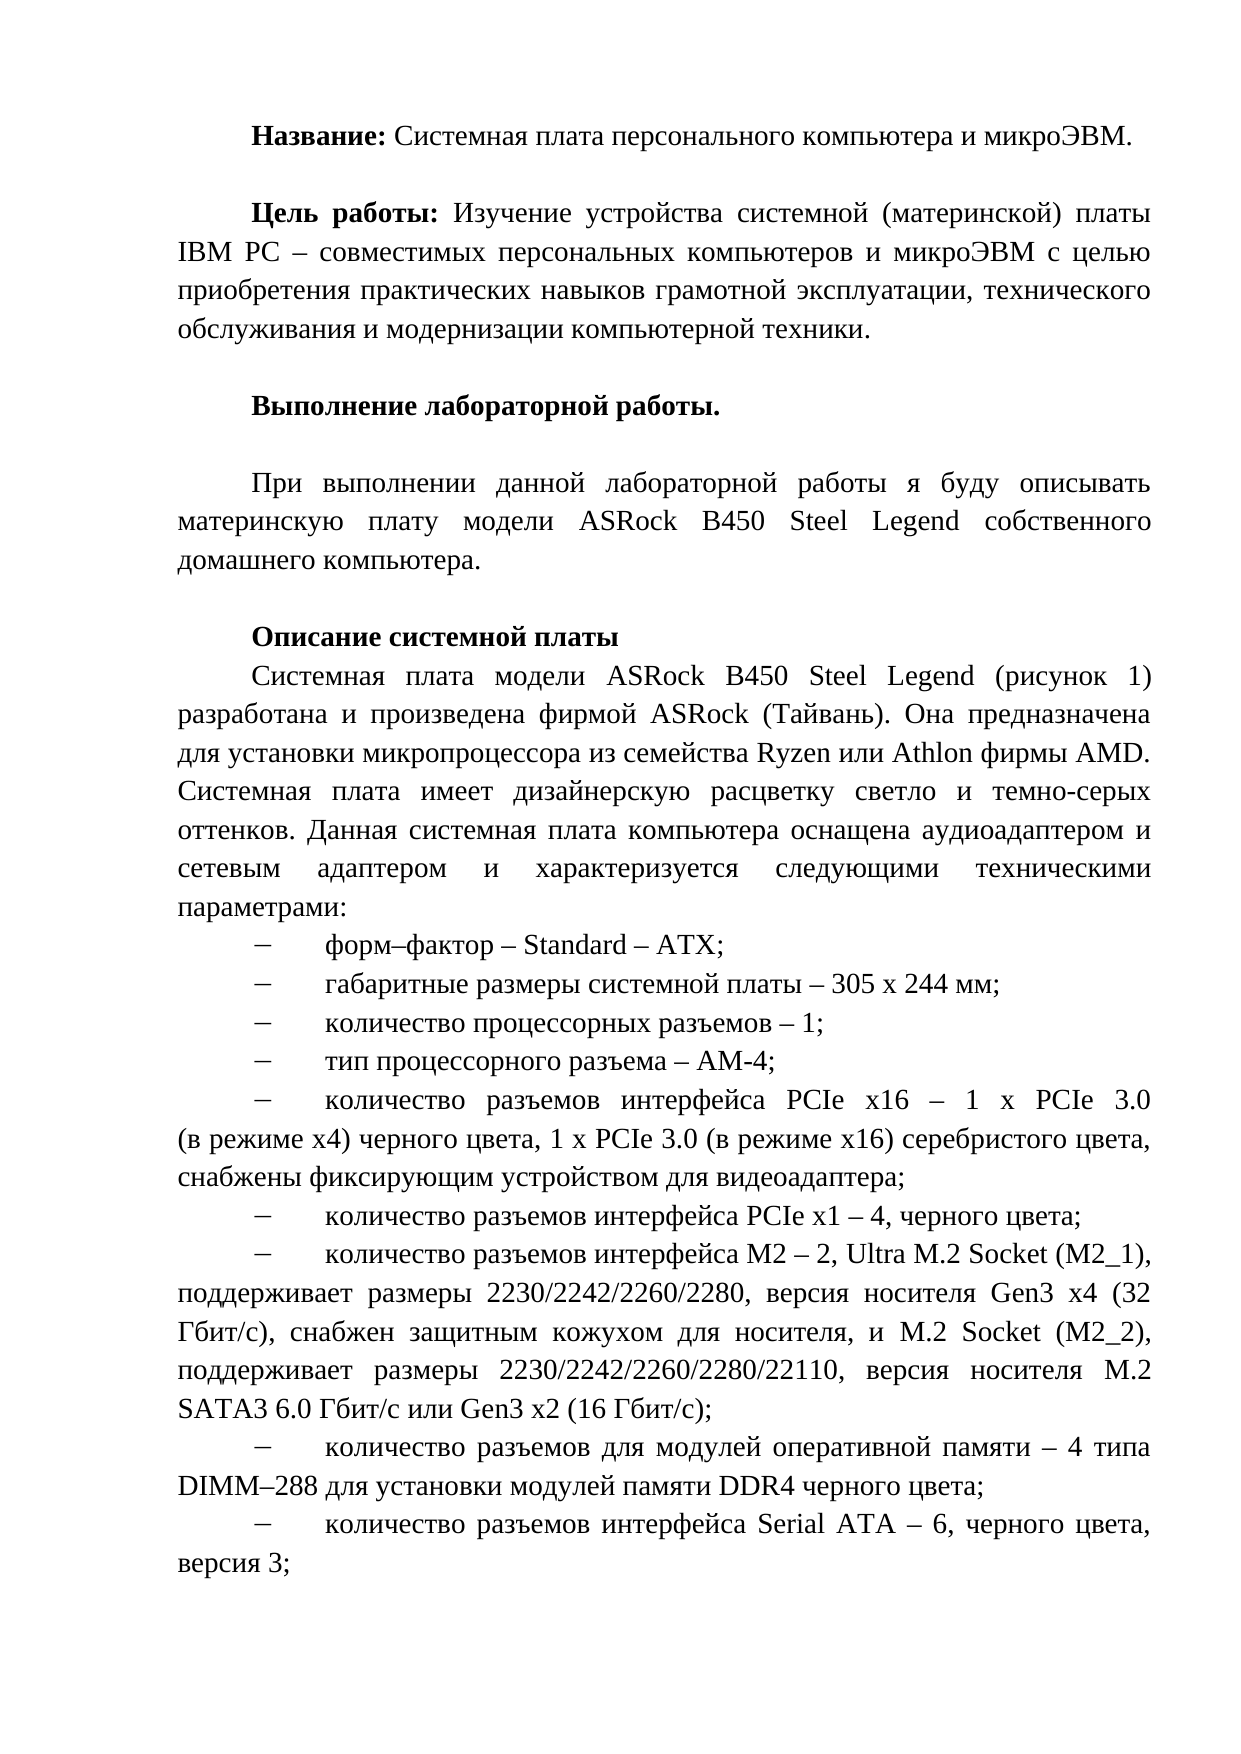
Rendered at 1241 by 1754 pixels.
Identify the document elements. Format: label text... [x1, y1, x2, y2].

text При выполнении данной лабораторной работы я буду описывать материнскую плату модели ASRock B450 Steel Legend собственного домашнего компьютера. [177, 465, 1152, 576]
list количество разъемов для модулей оперативной памяти – 4 типа DIMM–288 для установки модулей памяти DDR4 черного цвета; [177, 1429, 1152, 1501]
list количество разъемов интерфейса Serial ATA – 6, черного цвета, версия 3; [177, 1506, 1152, 1579]
list габаритные размеры системной платы – 305 х 244 мм; [177, 966, 1152, 1000]
text Выполнение лабораторной работы. [177, 388, 1152, 421]
list количество разъемов интерфейса PCIe x1 – 4, черного цвета; [177, 1198, 1152, 1231]
text Системная плата модели ASRock B450 Steel Legend (рисунок 1) разработана и произведена фирмой ASRock (Тайвань). Она предназначена для установки микропроцессора из семейства Ryzen или Athlon фирмы AMD. Системная плата имеет дизайнерскую расцветку светло и темно-серых оттенков. Данная системная плата компьютера оснащена аудиоадаптером и сетевым адаптером и характеризуется следующими техническими параметрами: [177, 658, 1152, 922]
text Описание системной платы [177, 619, 1152, 653]
list количество разъемов интерфейса M2 – 2, Ultra M.2 Socket (M2_1), поддерживает размеры 2230/2242/2260/2280, версия носителя Gen3 x4 (32 Гбит/с), снабжен защитным кожухом для носителя, и M.2 Socket (M2_2), поддерживает размеры 2230/2242/2260/2280/22110, версия носителя M.2 SATA3 6.0 Гбит/с или Gen3 x2 (16 Гбит/с); [177, 1236, 1152, 1424]
text Цель работы: Изучение устройства системной (материнской) платы IBM PC – совместимых персональных компьютеров и микроЭВМ с целью приобретения практических навыков грамотной эксплуатации, технического обслуживания и модернизации компьютерной техники. [177, 195, 1152, 344]
list тип процессорного разъема – AM-4; [177, 1043, 1152, 1077]
list количество разъемов интерфейса PCIe x16 – 1 x PCIe 3.0 (в режиме x4) черного цвета, 1 x PCIe 3.0 (в режиме x16) серебристого цвета, снабжены фиксирующим устройством для видеоадаптера; [177, 1082, 1152, 1193]
list форм–фактор – Standard – ATX; [177, 927, 1152, 961]
text Название: Системная плата персонального компьютера и микроЭВМ. [177, 118, 1152, 152]
list количество процессорных разъемов – 1; [177, 1005, 1152, 1038]
